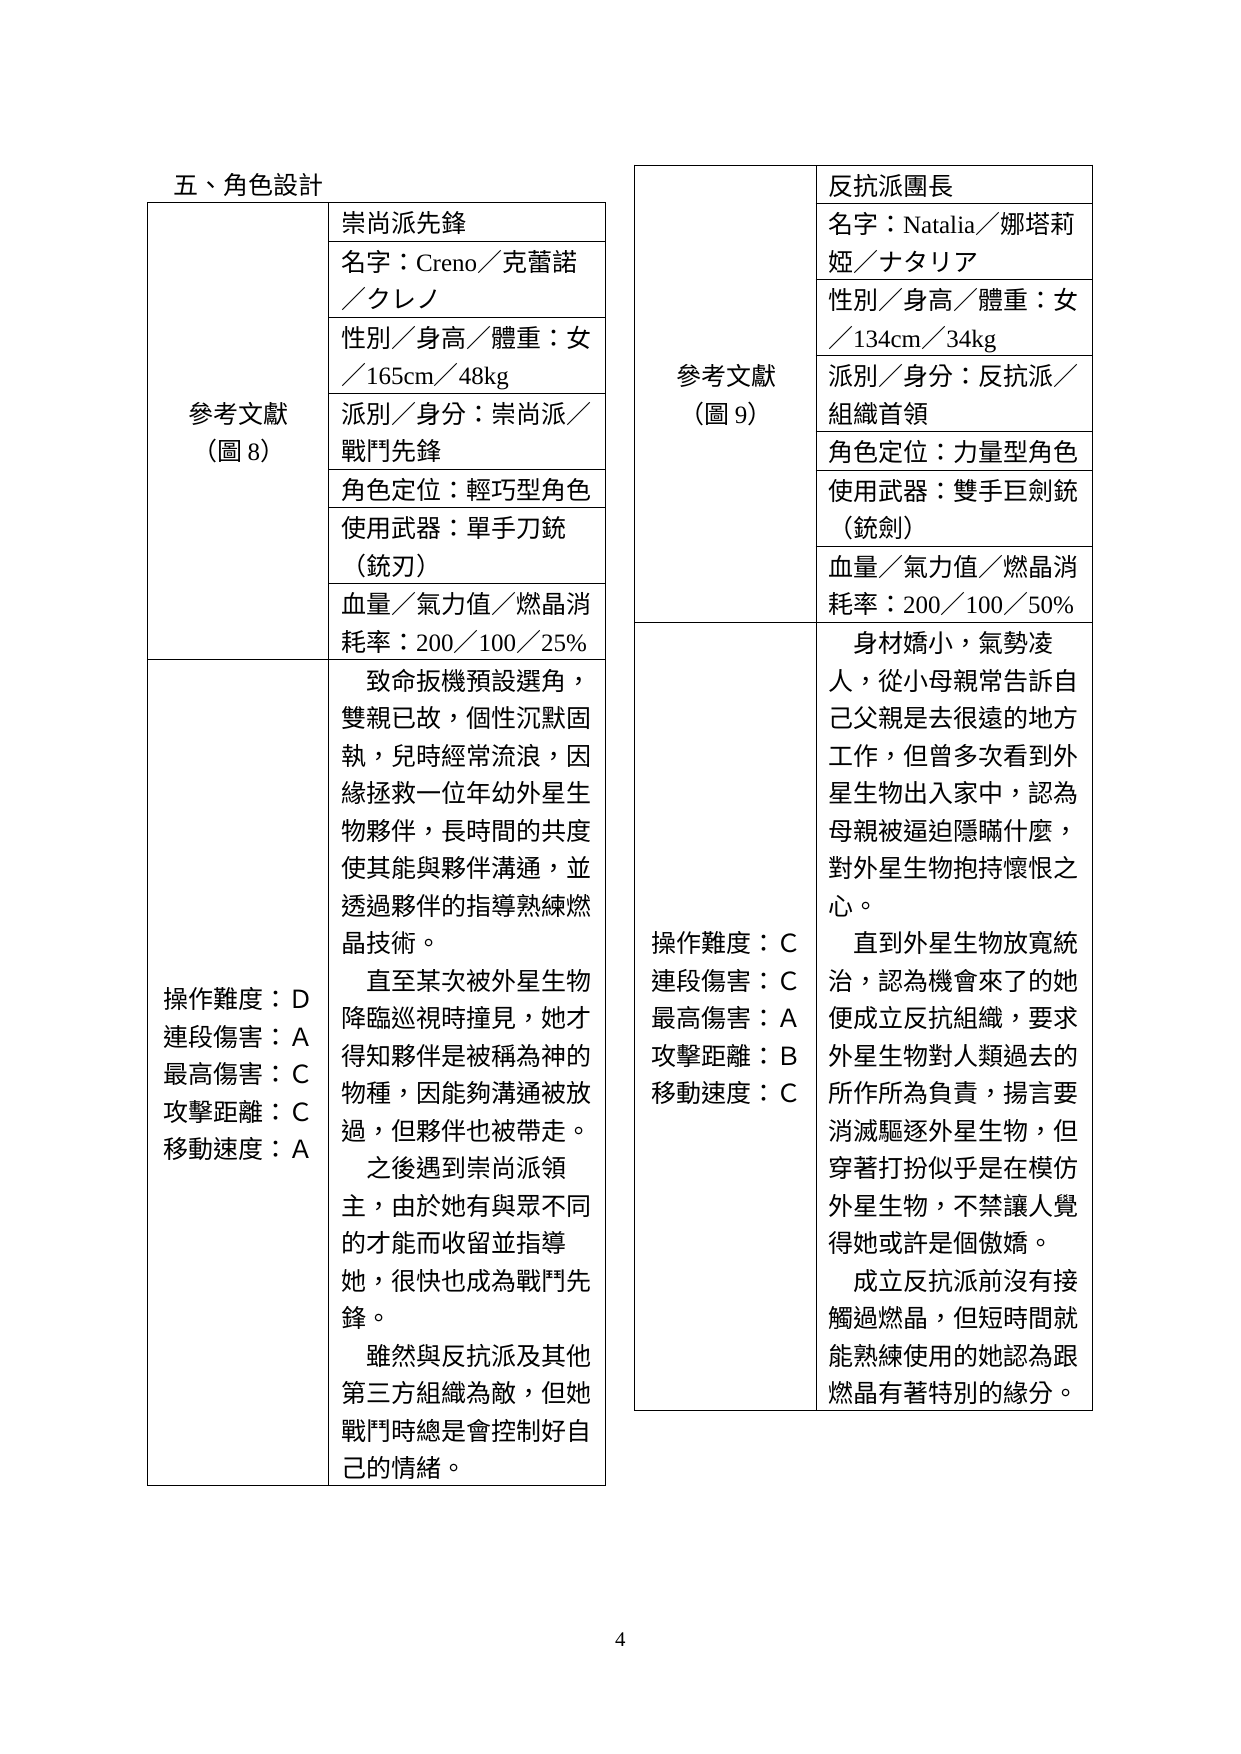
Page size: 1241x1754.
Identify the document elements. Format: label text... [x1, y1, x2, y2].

table_cell 致命扳機預設選角，雙親已故，個性沉默固執，兒時經常流浪，因緣拯救一位年幼外星生物夥伴，長時間的共度使其能與夥伴溝通，並透過夥伴的指導熟練燃晶技術。 直至某次被外星生物降臨巡視時撞見，她才得知夥伴是被稱為神的物種，因能夠溝通被放過，但夥伴也被帶走。 之後遇到崇尚派領主，由於她有與眾不同的才能而收留並指導她，很快也成為戰鬥先鋒。 雖然與反抗派及其他第三方組織為敵，但她戰鬥時總是會控制好自己的情緒。 [329, 660, 605, 1485]
text 五、角色設計 [173, 164, 605, 202]
table_cell 使用武器：雙手巨劍銃（銃劍） [817, 471, 1092, 546]
table_cell 性別／身高／體重：女／134cm／34kg [817, 280, 1092, 355]
table_cell 派別／身分：崇尚派／戰鬥先鋒 [329, 394, 605, 469]
table_cell 操作難度：Ｄ 連段傷害：Ａ 最高傷害：Ｃ 攻擊距離：Ｃ 移動速度：Ａ [148, 660, 328, 1485]
table_header 參考文獻 （圖9） [635, 166, 816, 622]
table_cell 性別／身高／體重：女／165cm／48kg [329, 318, 605, 393]
table_cell 使用武器：單手刀銃（銃刃） [329, 508, 605, 583]
table_cell 身材嬌小，氣勢凌人，從小母親常告訴自己父親是去很遠的地方工作，但曾多次看到外星生物出入家中，認為母親被逼迫隱瞞什麼，對外星生物抱持懷恨之心。 直到外星生物放寬統治，認為機會來了的她便成立反抗組織，要求外星生物對人類過去的所作所為負責，揚言要消滅驅逐外星生物，但穿著打扮似乎是在模仿外星生物，不禁讓人覺得她或許是個傲嬌。 成立反抗派前沒有接觸過燃晶，但短時間就能熟練使用的她認為跟燃晶有著特別的緣分。 [817, 623, 1092, 1410]
table_cell 血量／氣力值／燃晶消耗率：200／100／25% [329, 584, 605, 659]
table_cell 操作難度：Ｃ 連段傷害：Ｃ 最高傷害：Ａ 攻擊距離：Ｂ 移動速度：Ｃ [635, 623, 816, 1410]
table_header 崇尚派先鋒 [329, 203, 605, 241]
table_cell 角色定位：輕巧型角色 [329, 470, 605, 507]
table_cell 血量／氣力值／燃晶消耗率：200／100／50% [817, 547, 1092, 622]
table_header 反抗派團長 [817, 166, 1092, 203]
table_cell 名字：Natalia／娜塔莉婭／ナタリア [817, 204, 1092, 279]
table_cell 派別／身分：反抗派／組織首領 [817, 356, 1092, 431]
table_cell 角色定位：力量型角色 [817, 432, 1092, 470]
table_cell 名字：Creno／克蕾諾／クレノ [329, 242, 605, 317]
table_header 參考文獻 （圖8） [148, 203, 328, 659]
